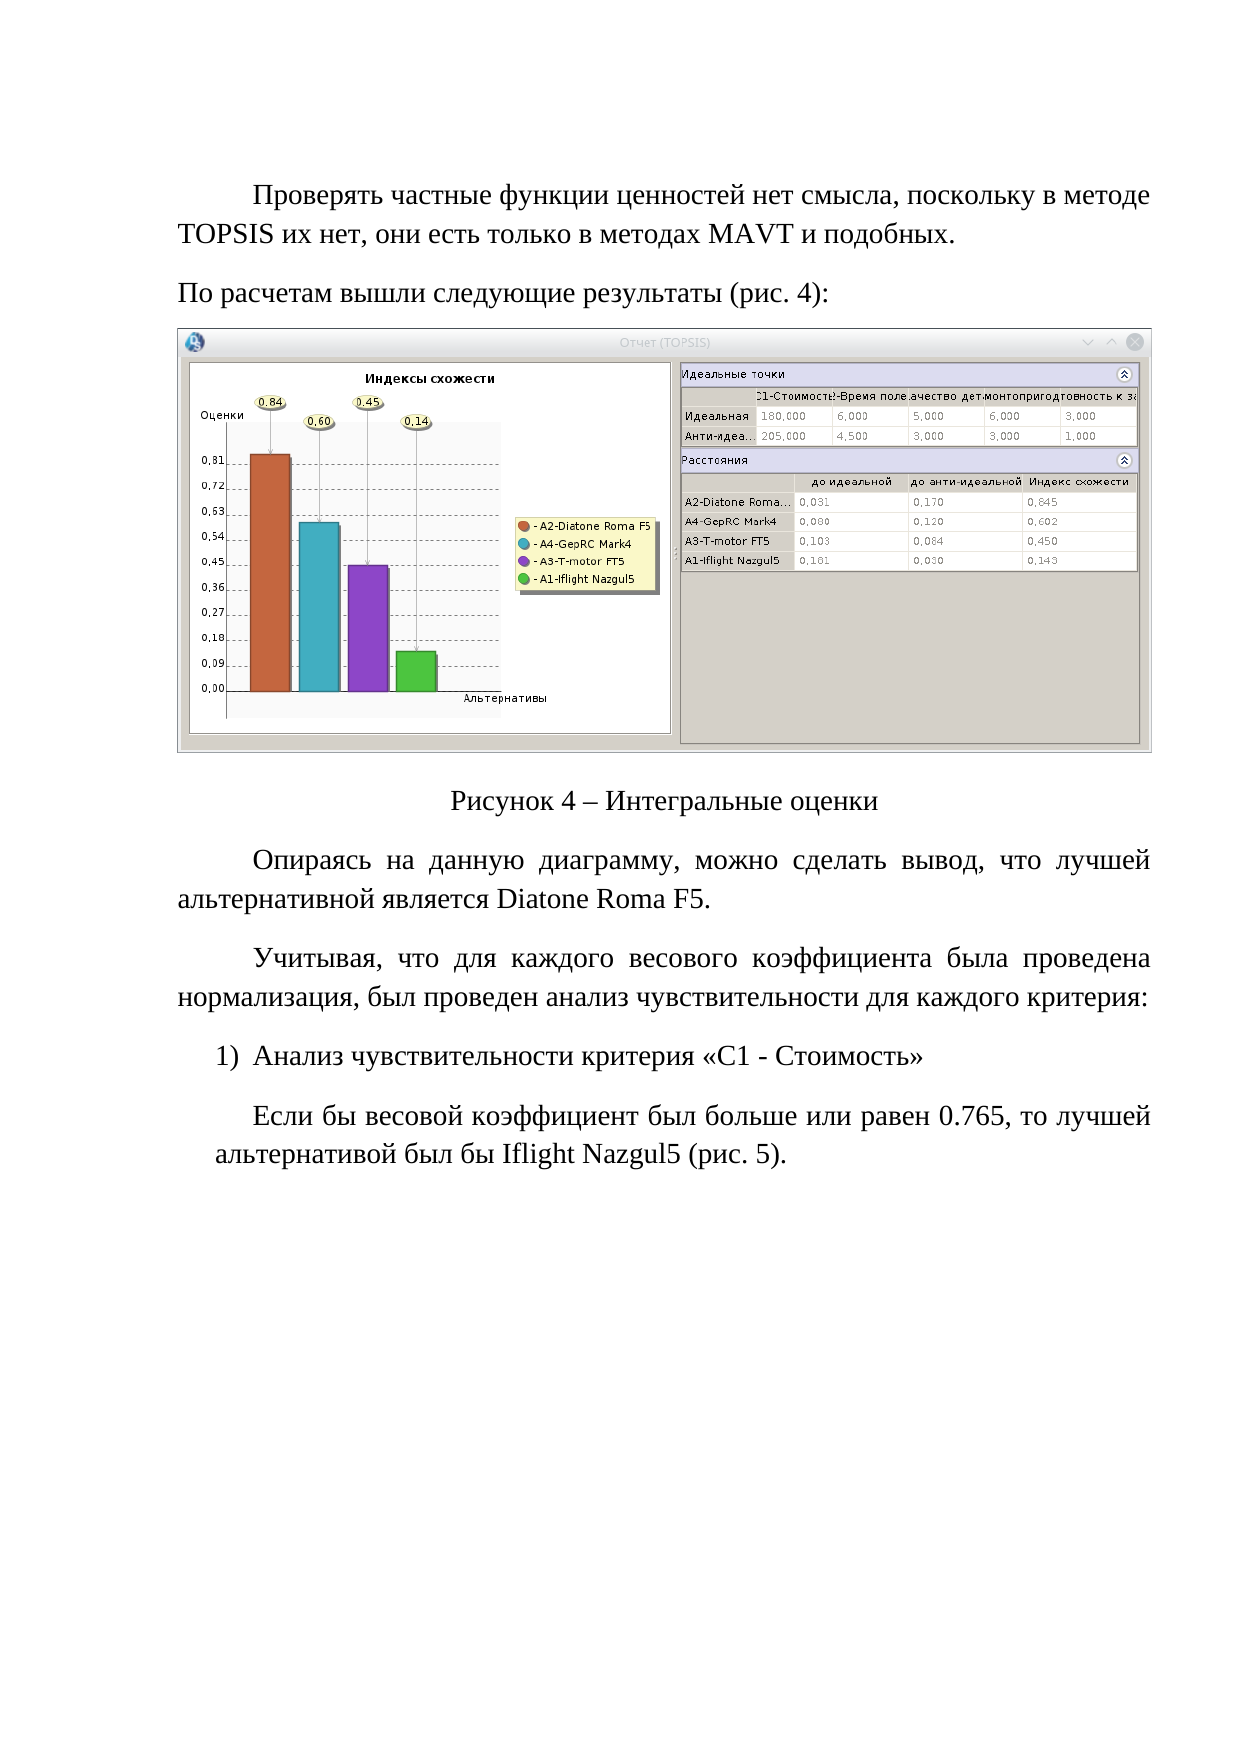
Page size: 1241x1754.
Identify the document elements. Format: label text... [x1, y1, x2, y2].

text Опираясь на данную диаграмму, можно сделать вывод, что лучшей альтернативной является Diatone Roma F5. [177, 842, 1152, 914]
text По расчетам вышли следующие результаты (рис. 4): [177, 275, 1152, 309]
text Рисунок 4 – Интегральные оценки [177, 753, 1152, 817]
list Анализ чувствительности критерия «C1 - Стоимость» [215, 1038, 1152, 1072]
text Проверять частные функции ценностей нет смысла, поскольку в методе TOPSIS их нет, они есть только в методах MAVT и подобных. [177, 177, 1152, 249]
picture [177, 328, 1152, 753]
text Учитывая, что для каждого весового коэффициента была проведена нормализация, был проведен анализ чувствительности для каждого критерия: [177, 940, 1152, 1012]
text Если бы весовой коэффициент был больше или равен 0.765, то лучшей альтернативой был бы Iflight Nazgul5 (рис. 5). [215, 1098, 1152, 1170]
